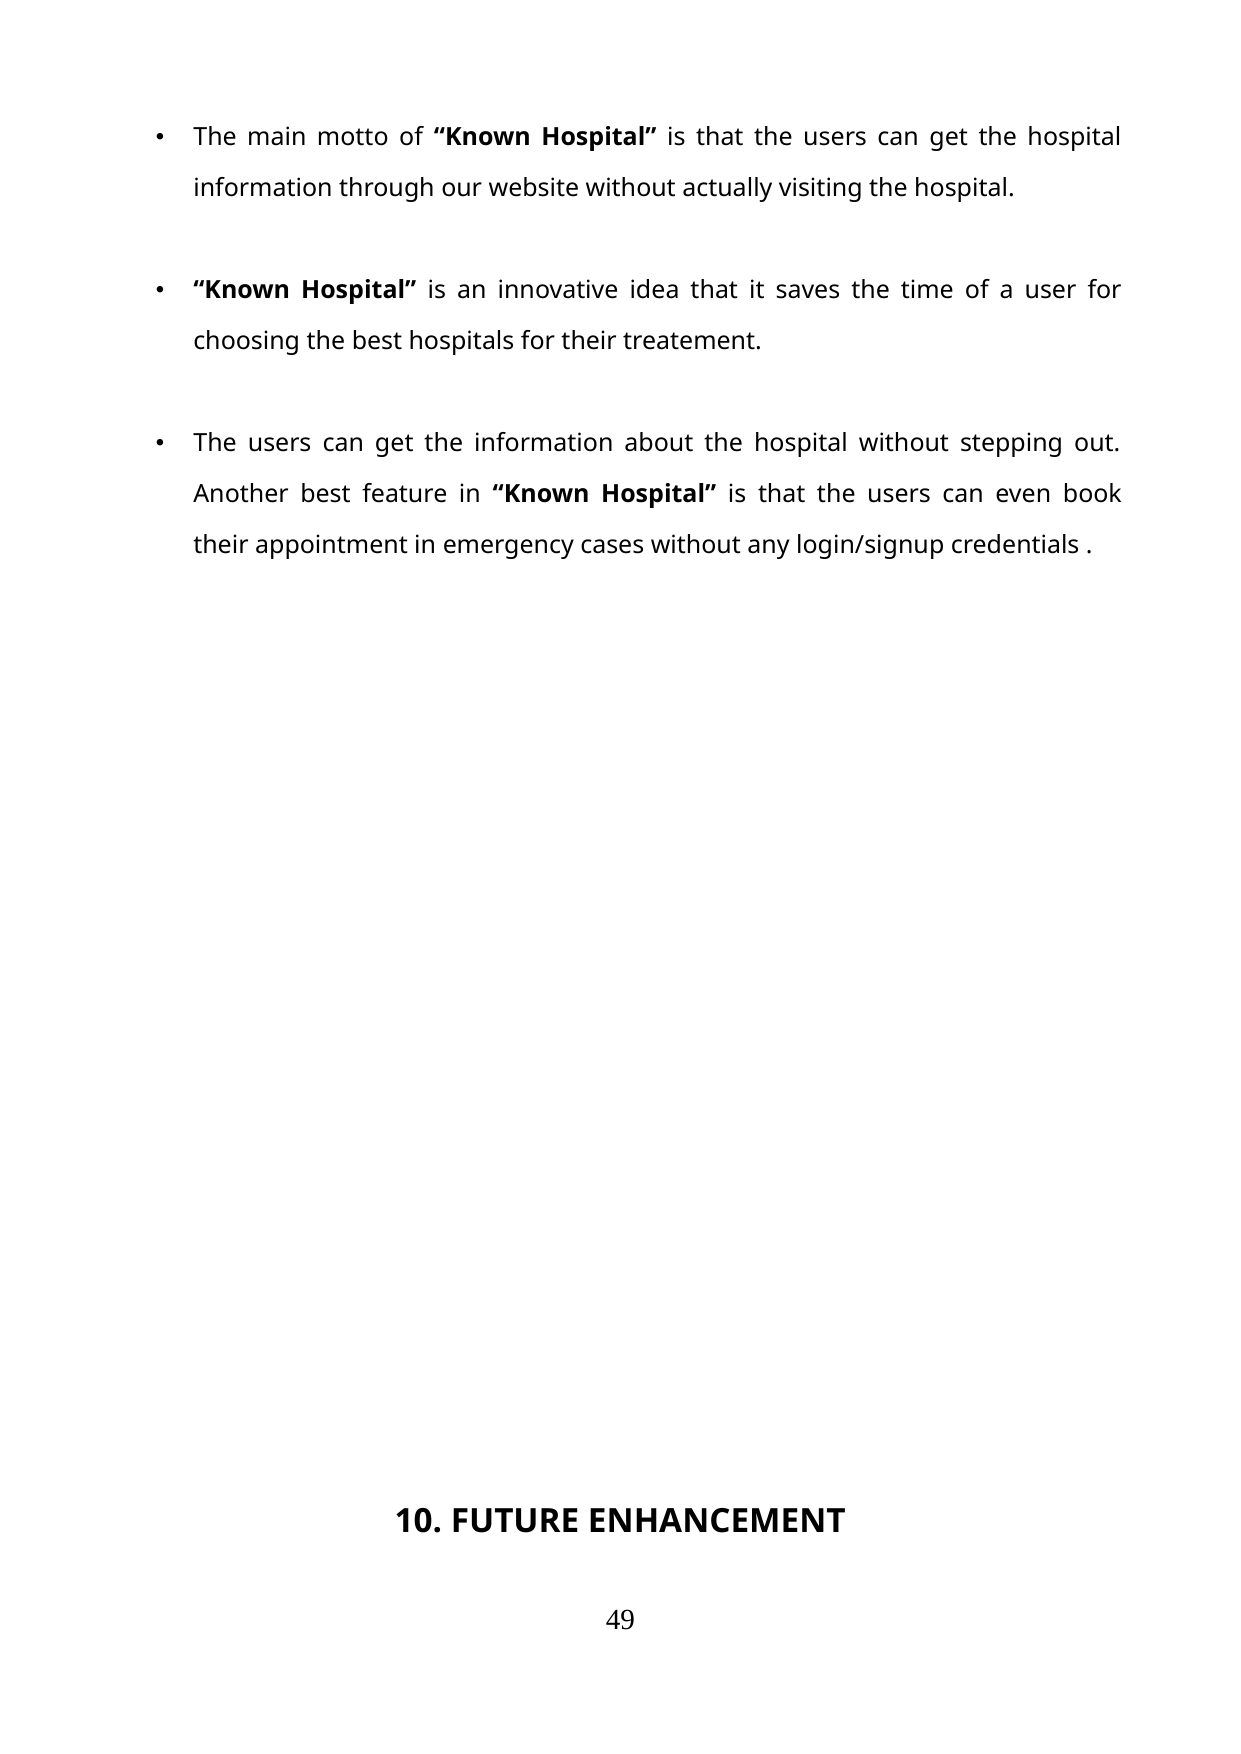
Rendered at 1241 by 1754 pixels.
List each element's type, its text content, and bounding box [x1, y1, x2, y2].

list The users can get the information about the hospital without stepping out. Another best feature in “Known Hospital” is that the users can even book their appointment in emergency cases without any login/signup credentials . [156, 424, 1122, 561]
text 10. FUTURE ENHANCEMENT [118, 1496, 1122, 1542]
list The main motto of “Known Hospital” is that the users can get the hospital information through our website without actually visiting the hospital. [156, 118, 1122, 203]
list “Known Hospital” is an innovative idea that it saves the time of a user for choosing the best hospitals for their treatement. [156, 271, 1122, 356]
